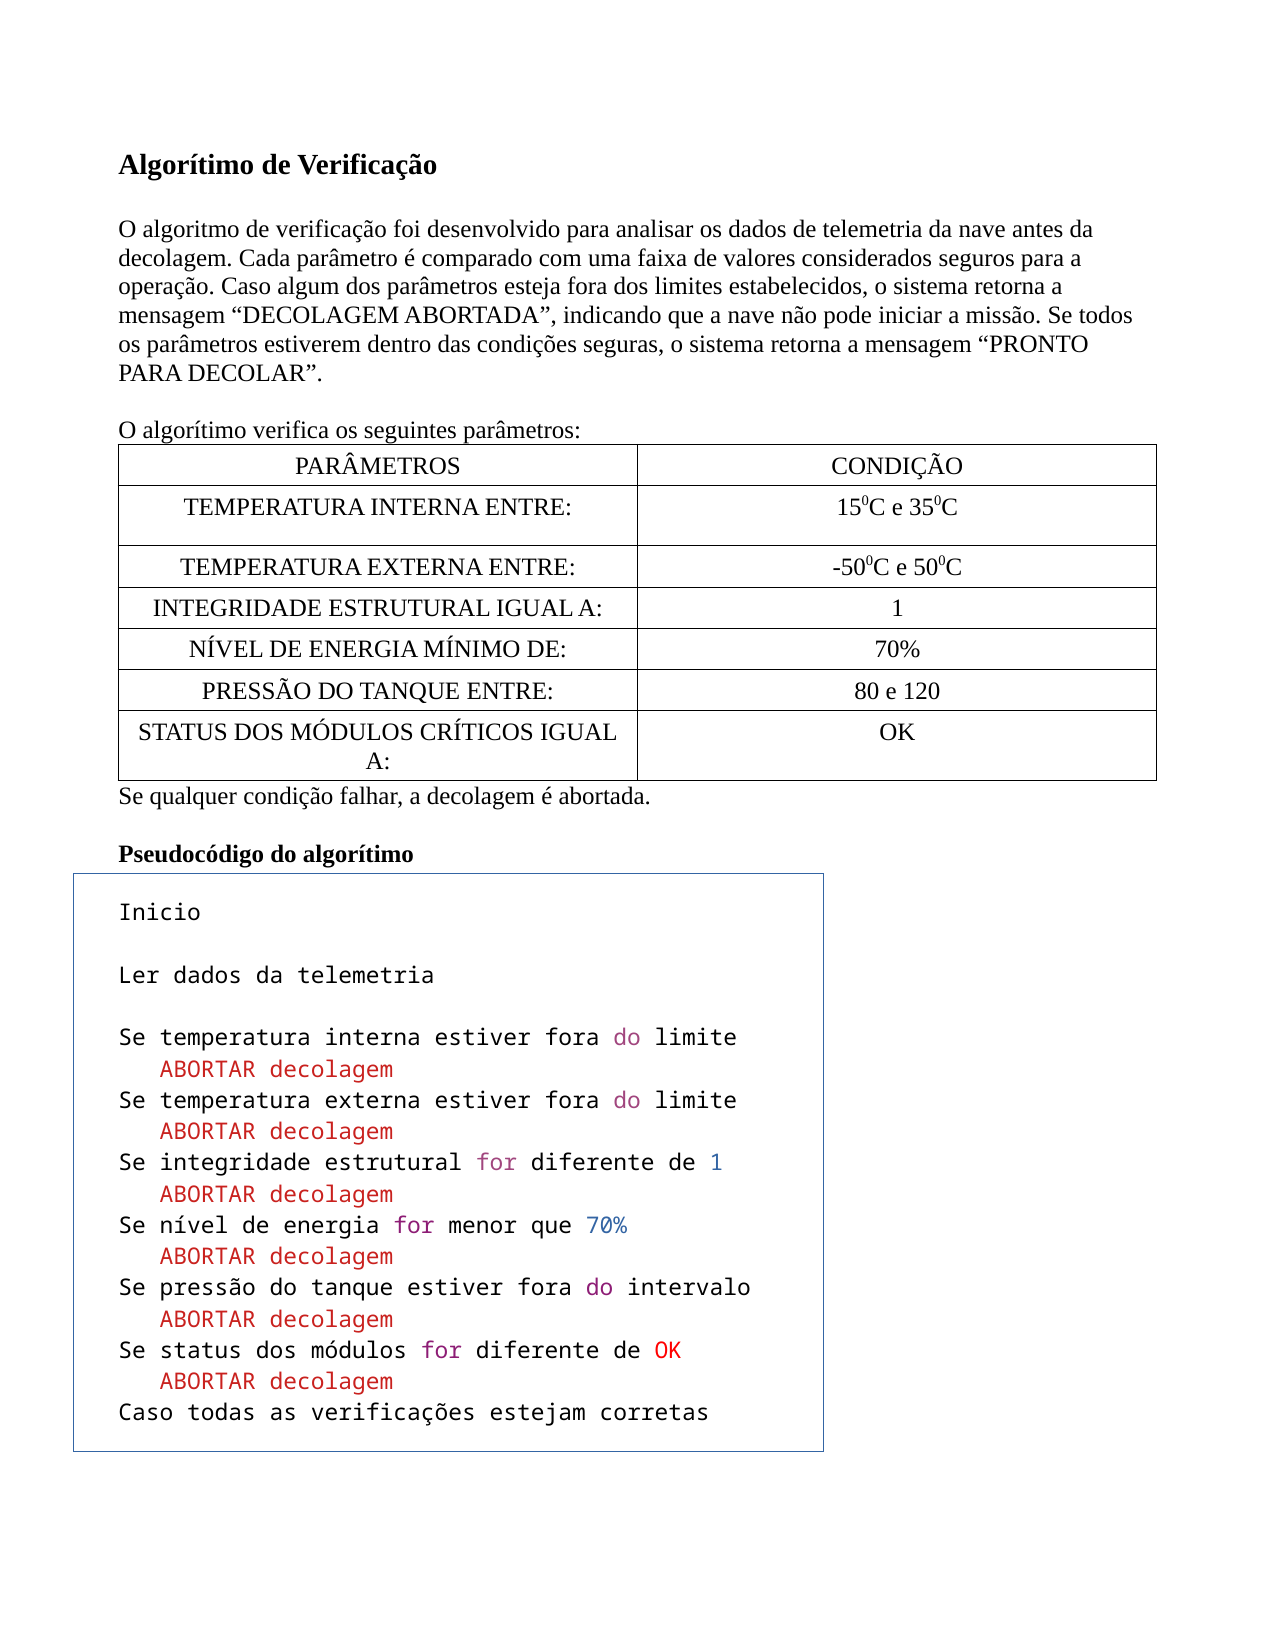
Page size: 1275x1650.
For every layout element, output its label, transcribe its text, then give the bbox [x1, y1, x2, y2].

text Caso todas as verificações estejam corretas [118, 1396, 823, 1428]
text ABORTAR decolagem [118, 1178, 823, 1209]
table_cell 80 e 120 [638, 670, 1156, 710]
text [824, 1271, 1157, 1303]
table_cell PRESSÃO DO TANQUE ENTRE: [119, 670, 637, 710]
text [824, 1240, 1157, 1271]
table_cell INTEGRIDADE ESTRUTURAL IGUAL A: [119, 588, 637, 628]
text [824, 1396, 1157, 1428]
text [824, 1021, 1157, 1053]
text Se pressão do tanque estiver fora do intervalo [118, 1271, 823, 1303]
table_cell 70% [638, 629, 1156, 669]
text Se temperatura interna estiver fora do limite [118, 1021, 823, 1053]
table_cell STATUS DOS MÓDULOS CRÍTICOS IGUAL A: [119, 711, 637, 780]
table_cell -500C e 500C [638, 546, 1156, 587]
text Pseudocódigo do algorítimo [118, 839, 1157, 868]
table_header PARÂMETROS [119, 445, 637, 485]
text [824, 1365, 1157, 1396]
text ABORTAR decolagem [118, 1240, 823, 1271]
text [824, 1209, 1157, 1240]
text [824, 1334, 1157, 1365]
text [824, 1115, 1157, 1146]
table_cell TEMPERATURA INTERNA ENTRE: [119, 486, 637, 545]
text Se qualquer condição falhar, a decolagem é abortada. [118, 781, 1157, 810]
text ABORTAR decolagem [118, 1303, 823, 1334]
table_header CONDIÇÃO [638, 445, 1156, 485]
table_cell 150C e 350C [638, 486, 1156, 545]
text Ler dados da telemetria [118, 959, 823, 990]
text [824, 896, 1157, 928]
text [824, 959, 1157, 990]
text [824, 1053, 1157, 1084]
table_cell OK [638, 711, 1156, 780]
text ABORTAR decolagem [118, 1365, 823, 1396]
text ABORTAR decolagem [118, 1115, 823, 1146]
table_cell 1 [638, 588, 1156, 628]
text Se status dos módulos for diferente de OK [118, 1334, 823, 1365]
text O algorítimo verifica os seguintes parâmetros: [118, 415, 1157, 444]
text Se temperatura externa estiver fora do limite [118, 1084, 823, 1115]
text [824, 1303, 1157, 1334]
text Algorítimo de Verificação [118, 147, 1157, 180]
text Inicio [118, 896, 823, 928]
text [824, 1146, 1157, 1178]
table_cell TEMPERATURA EXTERNA ENTRE: [119, 546, 637, 587]
text [824, 1178, 1157, 1209]
text ABORTAR decolagem [118, 1053, 823, 1084]
text O algoritmo de verificação foi desenvolvido para analisar os dados de telemetria da nave antes da decolagem. Cada parâmetro é comparado com uma faixa de valores considerados seguros para a operação. Caso algum dos parâmetros esteja fora dos limites estabelecidos, o sistema retorna a mensagem “DECOLAGEM ABORTADA”, indicando que a nave não pode iniciar a missão. Se todos os parâmetros estiverem dentro das condições seguras, o sistema retorna a mensagem “PRONTO PARA DECOLAR”. [118, 214, 1157, 386]
table_cell NÍVEL DE ENERGIA MÍNIMO DE: [119, 629, 637, 669]
text [824, 1084, 1157, 1115]
text Se nível de energia for menor que 70% [118, 1209, 823, 1240]
text Se integridade estrutural for diferente de 1 [118, 1146, 823, 1178]
